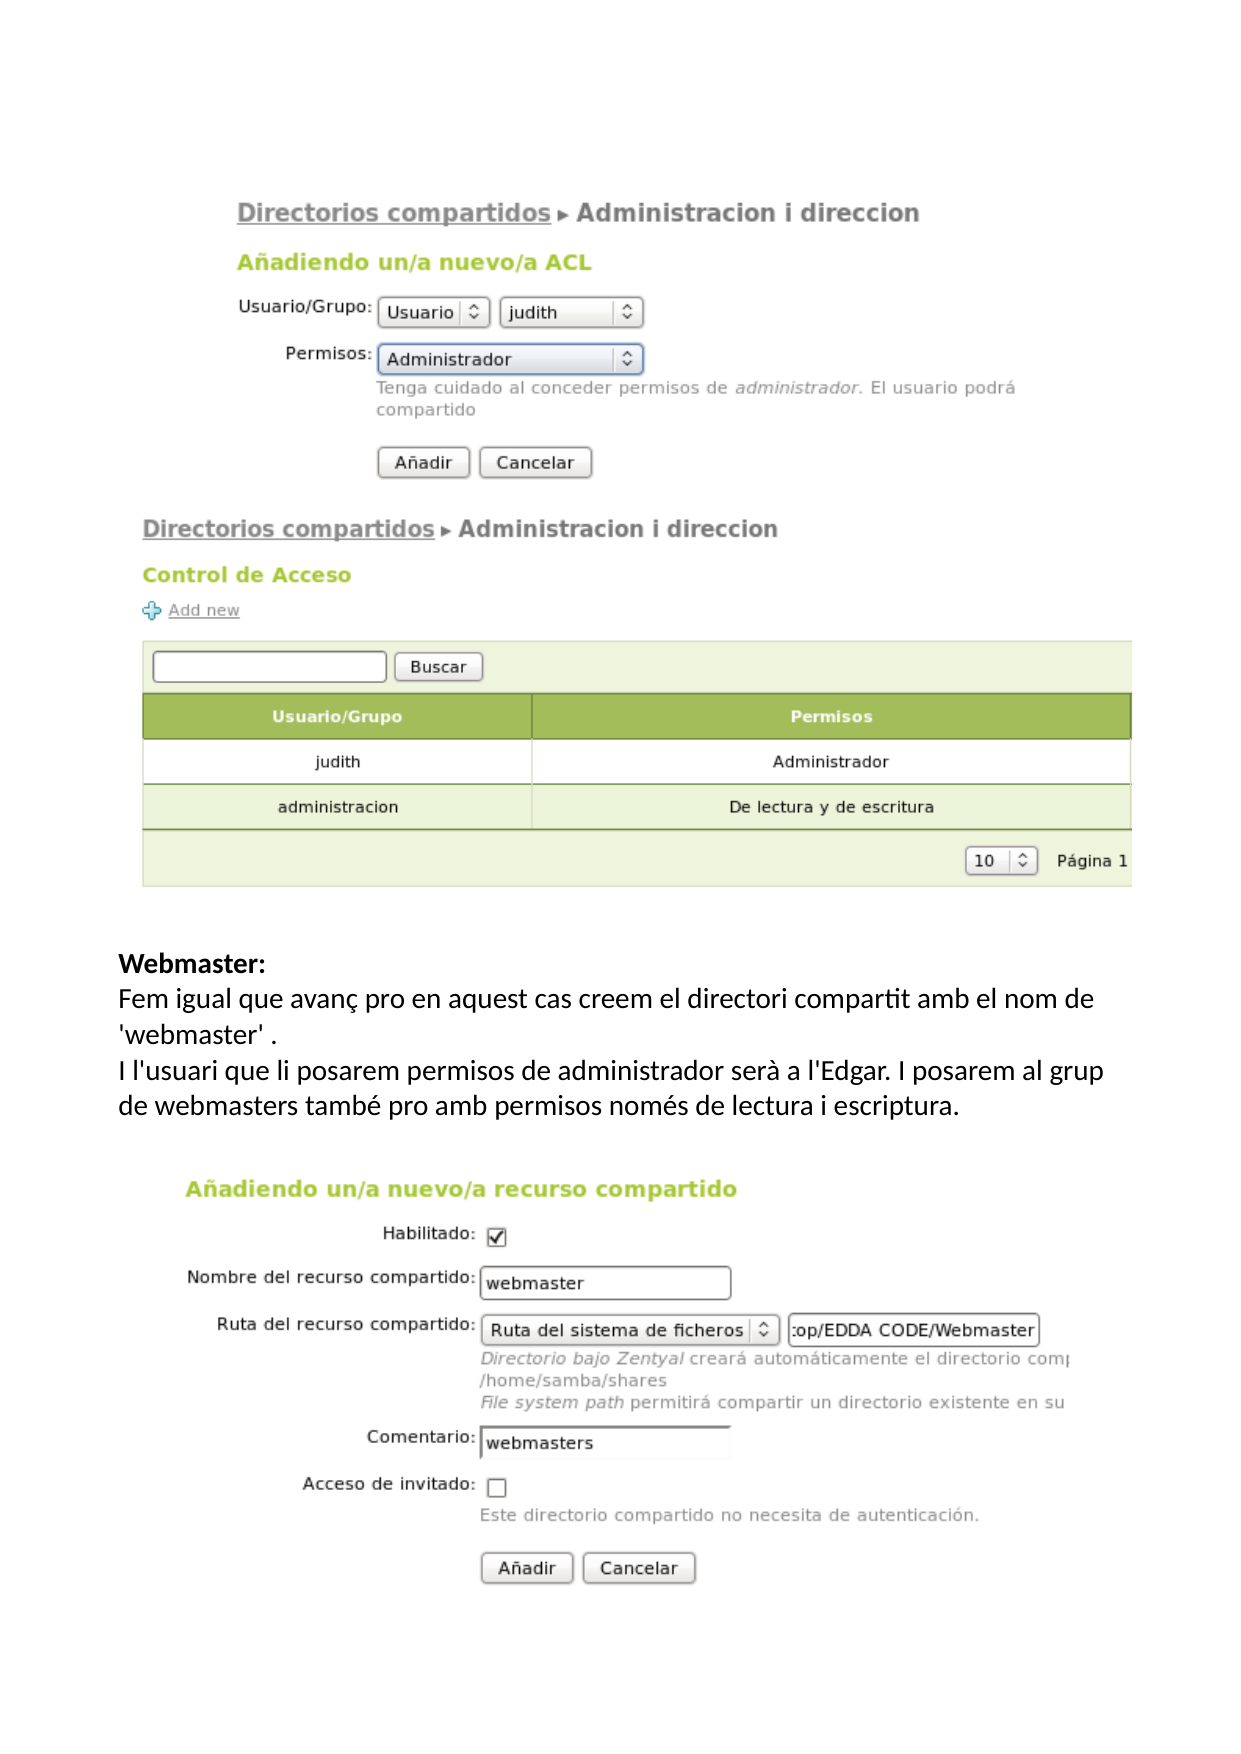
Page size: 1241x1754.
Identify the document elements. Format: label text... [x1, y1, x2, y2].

text Webmaster: [118, 945, 1122, 980]
picture [128, 511, 1133, 909]
text Fem igual que avanç pro en aquest cas creem el directori compartit amb el nom de 'webmaster' . [118, 980, 1122, 1052]
picture [220, 189, 1020, 494]
picture [171, 1158, 1070, 1598]
text I l'usuari que li posarem permisos de administrador serà a l'Edgar. I posarem al grup de webmasters també pro amb permisos només de lectura i escriptura. [118, 1052, 1122, 1123]
